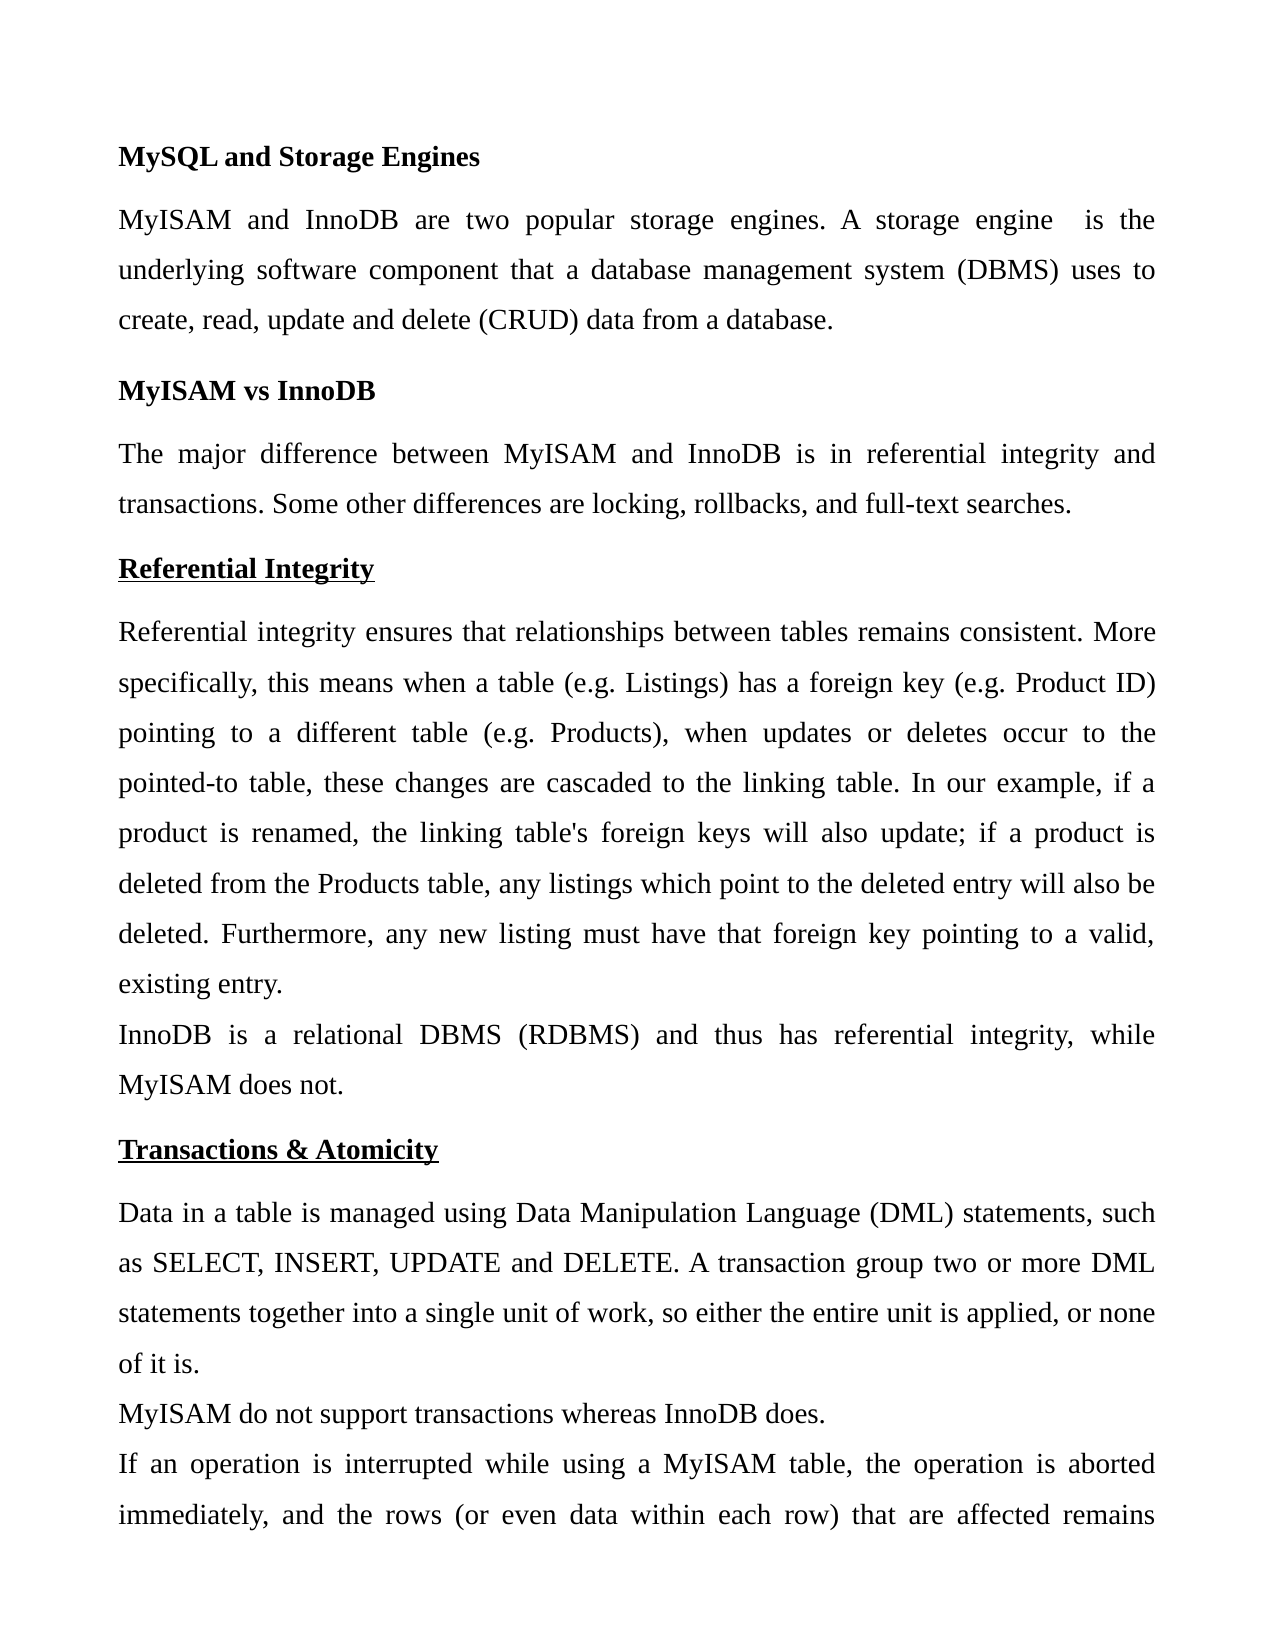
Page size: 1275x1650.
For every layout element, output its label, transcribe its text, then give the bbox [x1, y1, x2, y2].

subtitle MyISAM vs InnoDB [118, 373, 1157, 407]
text InnoDB is a relational DBMS (RDBMS) and thus has referential integrity, while MyISAM does not. [118, 1017, 1157, 1101]
text MyISAM do not support transactions whereas InnoDB does. [118, 1396, 1157, 1430]
text MyISAM and InnoDB are two popular storage engines. A storage engine is the underlying software component that a database management system (DBMS) uses to create, read, update and delete (CRUD) data from a database. [118, 202, 1157, 336]
subtitle Transactions & Atomicity [118, 1132, 1157, 1166]
text If an operation is interrupted while using a MyISAM table, the operation is aborted immediately, and the rows (or even data within each row) that are affected remains [118, 1446, 1157, 1530]
text Referential integrity ensures that relationships between tables remains consistent. More specifically, this means when a table (e.g. Listings) has a foreign key (e.g. Product ID) pointing to a different table (e.g. Products), when updates or deletes occur to the pointed-to table, these changes are cascaded to the linking table. In our example, if a product is renamed, the linking table's foreign keys will also update; if a product is deleted from the Products table, any listings which point to the deleted entry will also be deleted. Furthermore, any new listing must have that foreign key pointing to a valid, existing entry. [118, 614, 1157, 1000]
subtitle MySQL and Storage Engines [118, 139, 1157, 172]
text Data in a table is managed using Data Manipulation Language (DML) statements, such as SELECT, INSERT, UPDATE and DELETE. A transaction group two or more DML statements together into a single unit of work, so either the entire unit is applied, or none of it is. [118, 1195, 1157, 1379]
text The major difference between MyISAM and InnoDB is in referential integrity and transactions. Some other differences are locking, rollbacks, and full-text searches. [118, 436, 1157, 520]
subtitle Referential Integrity [118, 552, 1157, 585]
